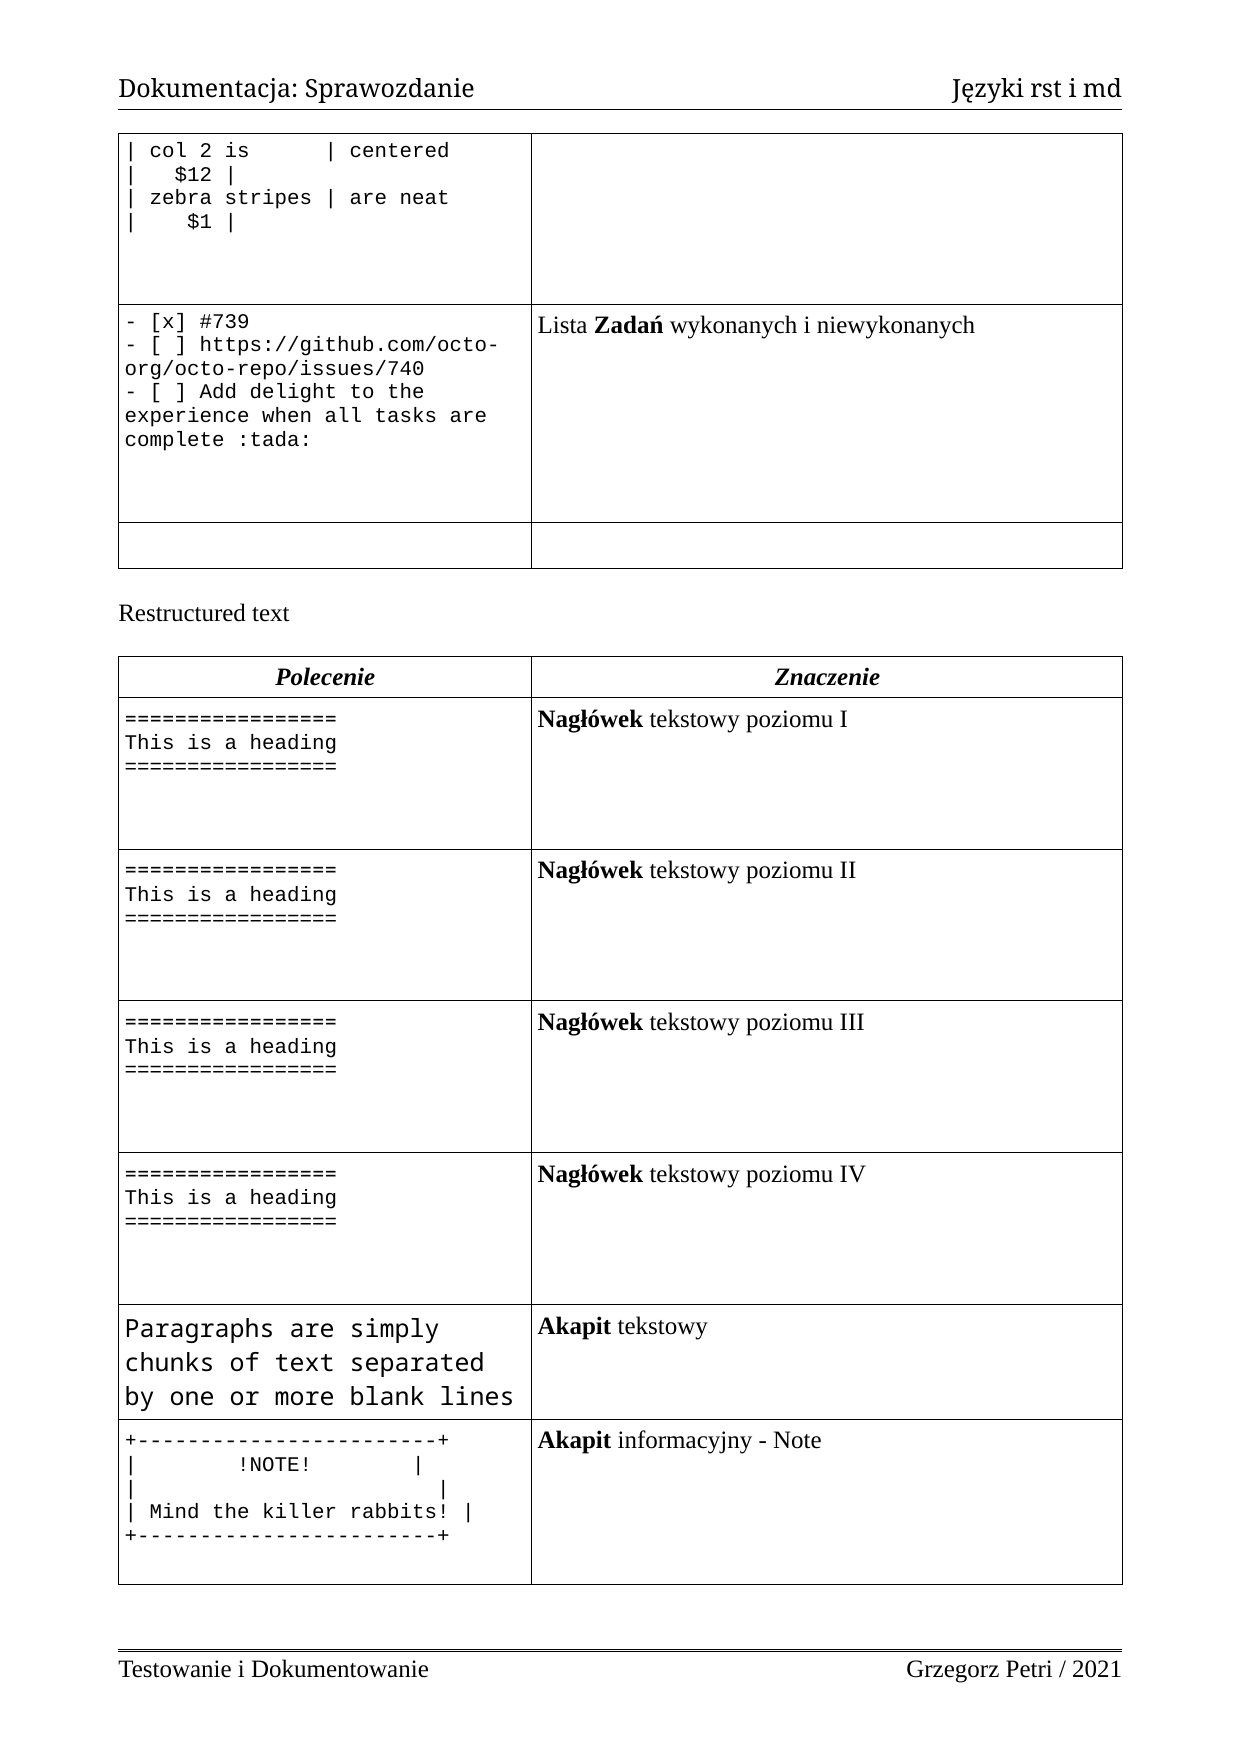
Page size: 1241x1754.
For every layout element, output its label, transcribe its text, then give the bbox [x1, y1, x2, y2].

table_cell Nagłówek tekstowy poziomu II [532, 850, 1122, 1000]
table_cell Nagłówek tekstowy poziomu I [532, 698, 1122, 849]
table_cell ================= This is a heading ================= [119, 1001, 531, 1152]
table_header Polecenie [119, 657, 531, 697]
table_cell Akapit informacyjny - Note [532, 1420, 1122, 1584]
table_cell Paragraphs are simply chunks of text separated by one or more blank lines [119, 1305, 531, 1419]
text Restructured text [118, 598, 1122, 627]
table_cell - [x] #739 - [ ] https://github.com/octo-org/octo-repo/issues/740 - [ ] Add delight to the experience when all tasks are complete :tada: [119, 305, 531, 522]
table_cell Akapit tekstowy [532, 1305, 1122, 1419]
table_cell ================= This is a heading ================= [119, 698, 531, 849]
table_cell [532, 523, 1122, 568]
table_cell ================= This is a heading ================= [119, 850, 531, 1000]
table_cell [532, 134, 1122, 304]
table_cell [119, 523, 531, 568]
table_cell ================= This is a heading ================= [119, 1153, 531, 1304]
table_cell Nagłówek tekstowy poziomu IV [532, 1153, 1122, 1304]
table_cell | col 2 is | centered | $12 | | zebra stripes | are neat | $1 | [119, 134, 531, 304]
table_cell Lista Zadań wykonanych i niewykonanych [532, 305, 1122, 522]
table_cell Nagłówek tekstowy poziomu III [532, 1001, 1122, 1152]
table_cell +------------------------+ | !NOTE! | | | | Mind the killer rabbits! | +------------------------+ [119, 1420, 531, 1584]
table_header Znaczenie [532, 657, 1122, 697]
